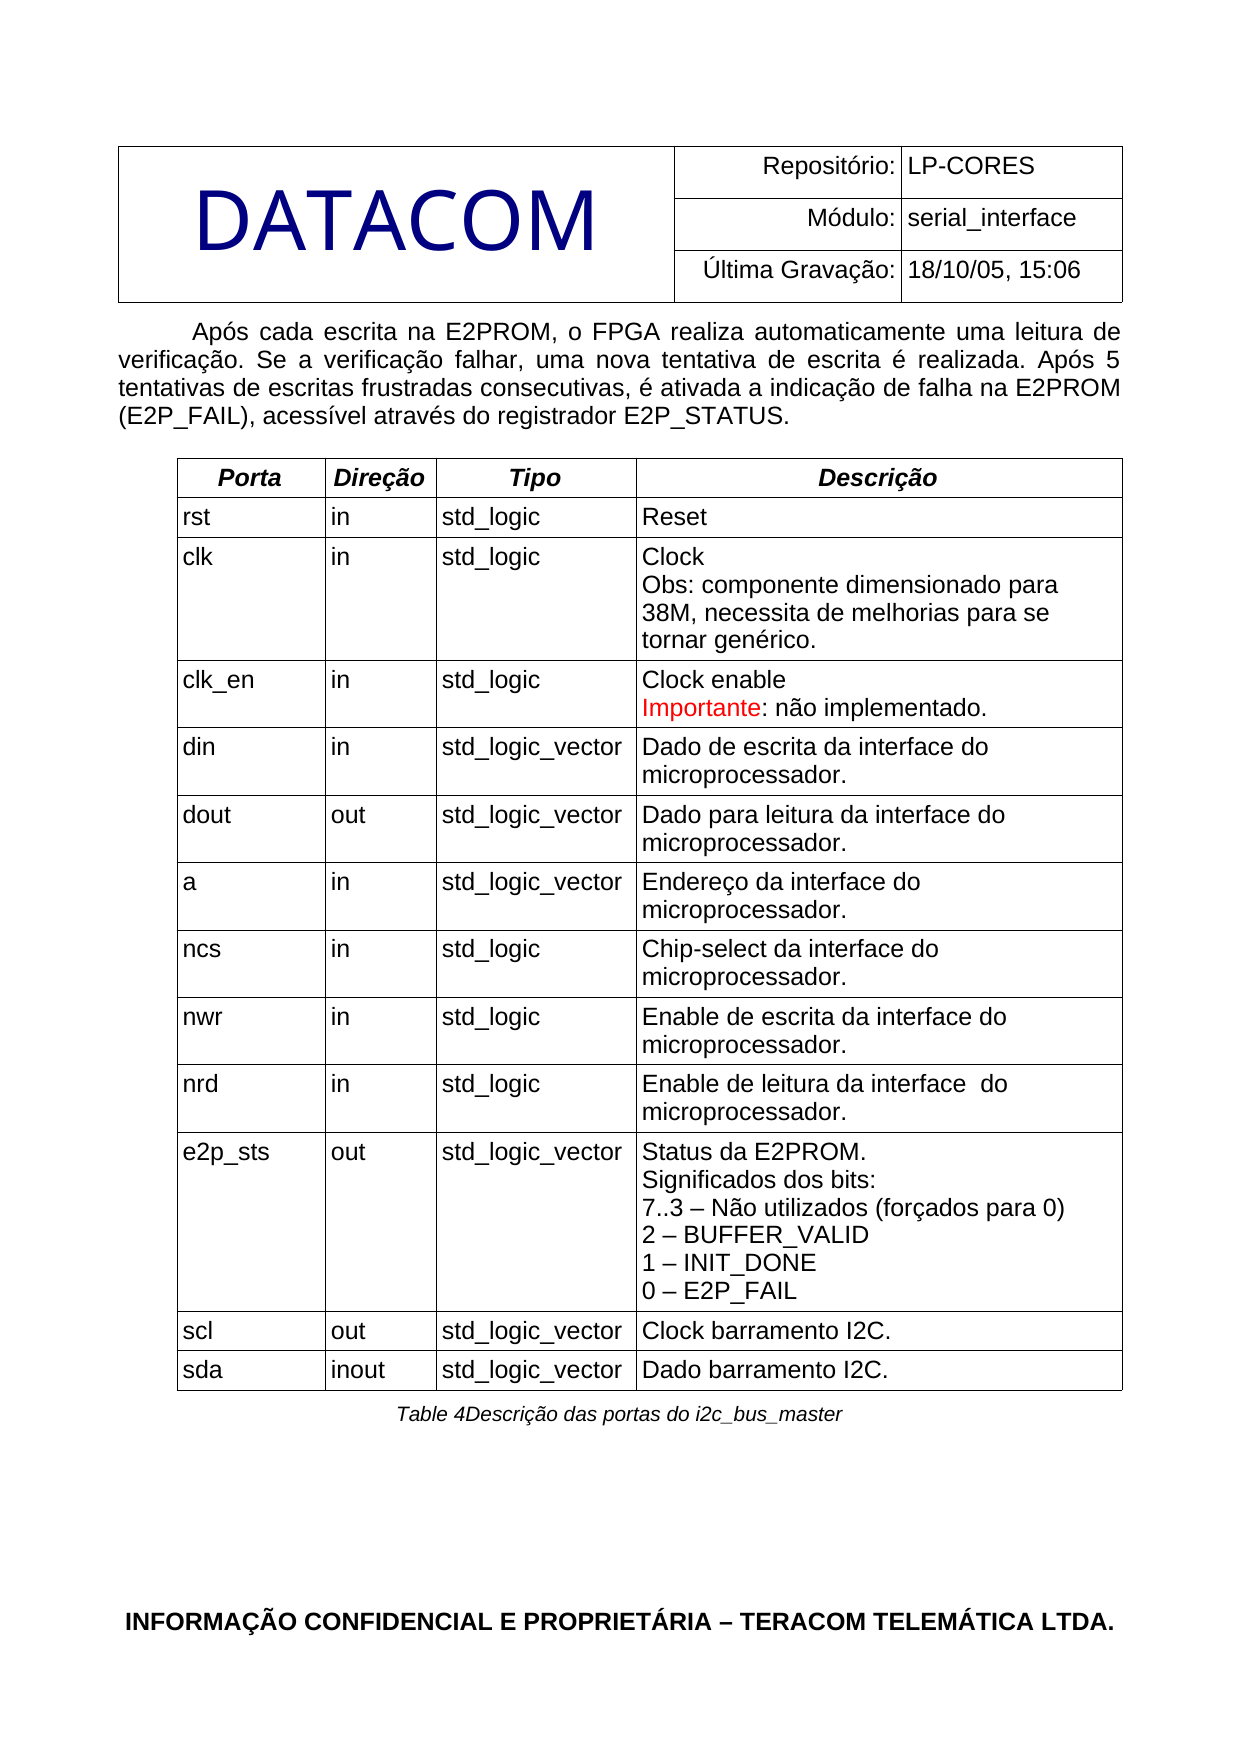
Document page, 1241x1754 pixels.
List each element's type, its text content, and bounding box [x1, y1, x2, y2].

table_cell std_logic_vector [437, 1312, 636, 1350]
table_cell nwr [178, 998, 325, 1064]
table_cell std_logic_vector [437, 1351, 636, 1390]
table_cell std_logic_vector [437, 796, 636, 862]
table_cell in [326, 931, 436, 997]
table_header Direção [326, 459, 436, 497]
table_cell in [326, 661, 436, 727]
text Após cada escrita na E2PROM, o FPGA realiza automaticamente uma leitura de verificação. Se a verificação falhar, uma nova tentativa de escrita é realizada. Após 5 tentativas de escritas frustradas consecutivas, é ativada a indicação de falha na E2PROM (E2P_FAIL), acessível através do registrador E2P_STATUS. [118, 318, 1122, 430]
table_cell Enable de leitura da interface do microprocessador. [637, 1065, 1122, 1132]
table_cell Chip-select da interface do microprocessador. [637, 931, 1122, 997]
table_cell std_logic [437, 661, 636, 727]
table_cell std_logic [437, 1065, 636, 1132]
table_cell Endereço da interface do microprocessador. [637, 863, 1122, 929]
table_cell Enable de escrita da interface do microprocessador. [637, 998, 1122, 1064]
table_cell scl [178, 1312, 325, 1350]
table_cell out [326, 1312, 436, 1350]
table_cell in [326, 1065, 436, 1132]
table_cell Clock Obs: componente dimensionado para 38M, necessita de melhorias para se tornar genérico. [637, 538, 1122, 660]
table_cell std_logic [437, 998, 636, 1064]
table_cell std_logic [437, 931, 636, 997]
table_cell inout [326, 1351, 436, 1390]
table_cell out [326, 796, 436, 862]
table_cell Clock enable Importante: não implementado. [637, 661, 1122, 727]
table_cell e2p_sts [178, 1133, 325, 1311]
table_cell in [326, 998, 436, 1064]
table_cell sda [178, 1351, 325, 1390]
table_cell std_logic [437, 498, 636, 537]
table_cell std_logic_vector [437, 1133, 636, 1311]
table_cell dout [178, 796, 325, 862]
table_cell in [326, 863, 436, 929]
table_cell ncs [178, 931, 325, 997]
table_header Tipo [437, 459, 636, 497]
table_cell Reset [637, 498, 1122, 537]
table_cell clk_en [178, 661, 325, 727]
table_cell nrd [178, 1065, 325, 1132]
table_cell rst [178, 498, 325, 537]
table_cell din [178, 728, 325, 795]
table_header Porta [178, 459, 325, 497]
table_cell std_logic_vector [437, 863, 636, 929]
table_cell Clock barramento I2C. [637, 1312, 1122, 1350]
text Table 4Descrição das portas do i2c_bus_master [118, 1402, 1122, 1426]
table_cell a [178, 863, 325, 929]
table_cell in [326, 538, 436, 660]
table_cell Dado barramento I2C. [637, 1351, 1122, 1390]
table_cell Dado de escrita da interface do microprocessador. [637, 728, 1122, 795]
table_cell Status da E2PROM. Significados dos bits: 7..3 – Não utilizados (forçados para 0) 2 – BUFFER_VALID 1 – INIT_DONE 0 – E2P_FAIL [637, 1133, 1122, 1311]
table_cell out [326, 1133, 436, 1311]
table_cell std_logic_vector [437, 728, 636, 795]
table_cell Dado para leitura da interface do microprocessador. [637, 796, 1122, 862]
table_cell in [326, 728, 436, 795]
table_cell in [326, 498, 436, 537]
table_cell clk [178, 538, 325, 660]
table_cell std_logic [437, 538, 636, 660]
table_header Descrição [637, 459, 1122, 497]
